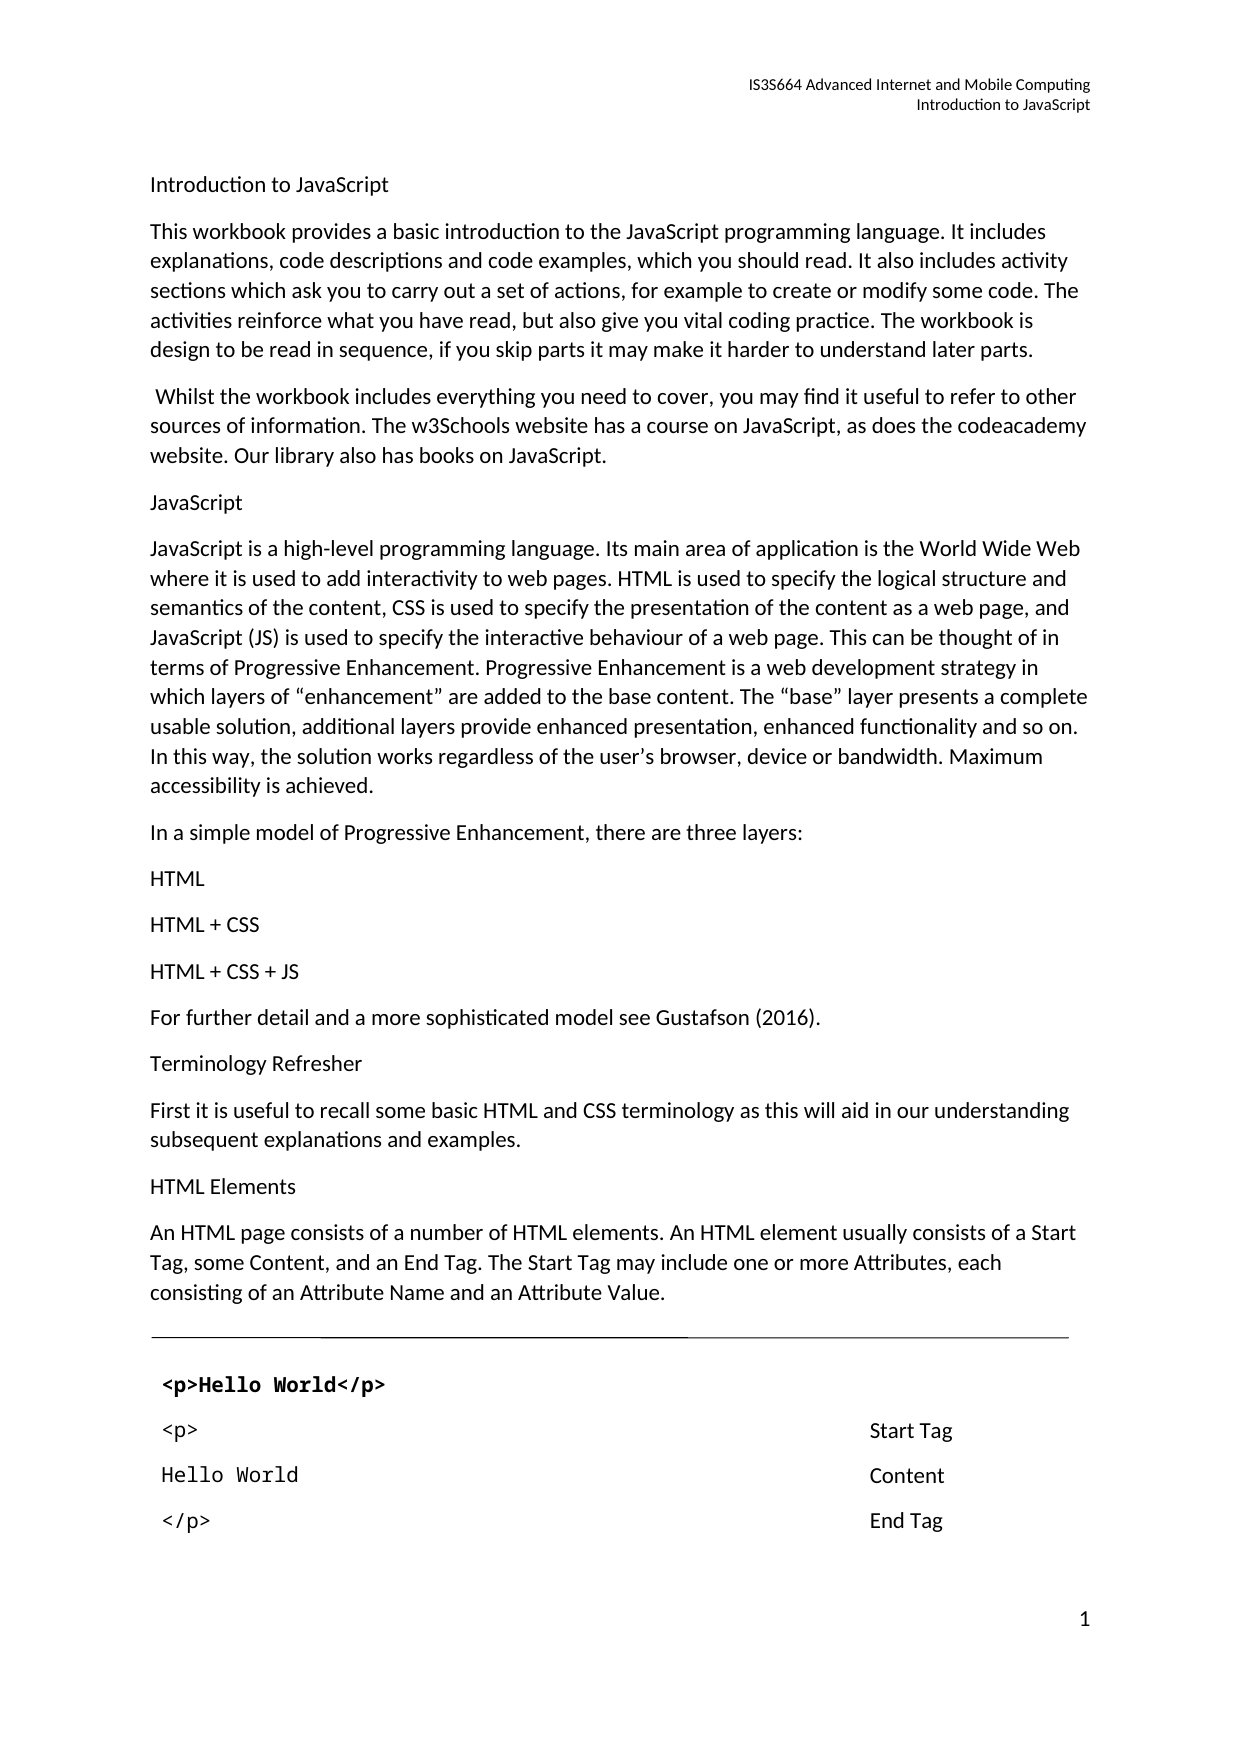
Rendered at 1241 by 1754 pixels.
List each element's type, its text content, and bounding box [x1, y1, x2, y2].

table_cell End Tag [858, 1506, 1089, 1551]
table_cell [858, 1551, 1089, 1596]
table_cell <p> [150, 1416, 858, 1461]
text This workbook provides a basic introduction to the JavaScript programming language. It includes explanations, code descriptions and code examples, which you should read. It also includes activity sections which ask you to carry out a set of actions, for example to create or modify some code. The activities reinforce what you have read, but also give you vital coding practice. The workbook is design to be read in sequence, if you skip parts it may make it harder to understand later parts. [150, 217, 1090, 363]
text JavaScript [150, 488, 1090, 516]
text First it is useful to recall some basic HTML and CSS terminology as this will aid in our understanding subsequent explanations and examples. [150, 1096, 1090, 1154]
text HTML Elements [150, 1172, 1090, 1200]
table_header [858, 1370, 1089, 1416]
text For further detail and a more sophisticated model see Gustafson (2016). [150, 1003, 1090, 1031]
text HTML + CSS + JS [150, 957, 1090, 985]
table_cell Content [858, 1461, 1089, 1506]
text JavaScript is a high-level programming language. Its main area of application is the World Wide Web where it is used to add interactivity to web pages. HTML is used to specify the logical structure and semantics of the content, CSS is used to specify the presentation of the content as a web page, and JavaScript (JS) is used to specify the interactive behaviour of a web page. This can be thought of in terms of Progressive Enhancement. Progressive Enhancement is a web development strategy in which layers of “enhancement” are added to the base content. The “base” layer presents a complete usable solution, additional layers provide enhanced presentation, enhanced functionality and so on. In this way, the solution works regardless of the user’s browser, device or bandwidth. Maximum accessibility is achieved. [150, 534, 1090, 799]
table_cell Hello World [150, 1461, 858, 1506]
text Introduction to JavaScript [150, 170, 1090, 198]
text HTML + CSS [150, 911, 1090, 938]
table_cell Start Tag [858, 1416, 1089, 1461]
table_header <p>Hello World</p> [150, 1370, 858, 1416]
text Terminology Refresher [150, 1049, 1090, 1078]
text HTML [150, 864, 1090, 892]
text An HTML page consists of a number of HTML elements. An HTML element usually consists of a Start Tag, some Content, and an End Tag. The Start Tag may include one or more Attributes, each consisting of an Attribute Name and an Attribute Value. [150, 1218, 1090, 1306]
text In a simple model of Progressive Enhancement, there are three layers: [150, 818, 1090, 846]
table_cell [150, 1551, 858, 1596]
table_cell </p> [150, 1506, 858, 1551]
text Whilst the workbook includes everything you need to cover, you may find it useful to refer to other sources of information. The w3Schools website has a course on JavaScript, as does the codeacademy website. Our library also has books on JavaScript. [150, 382, 1090, 469]
